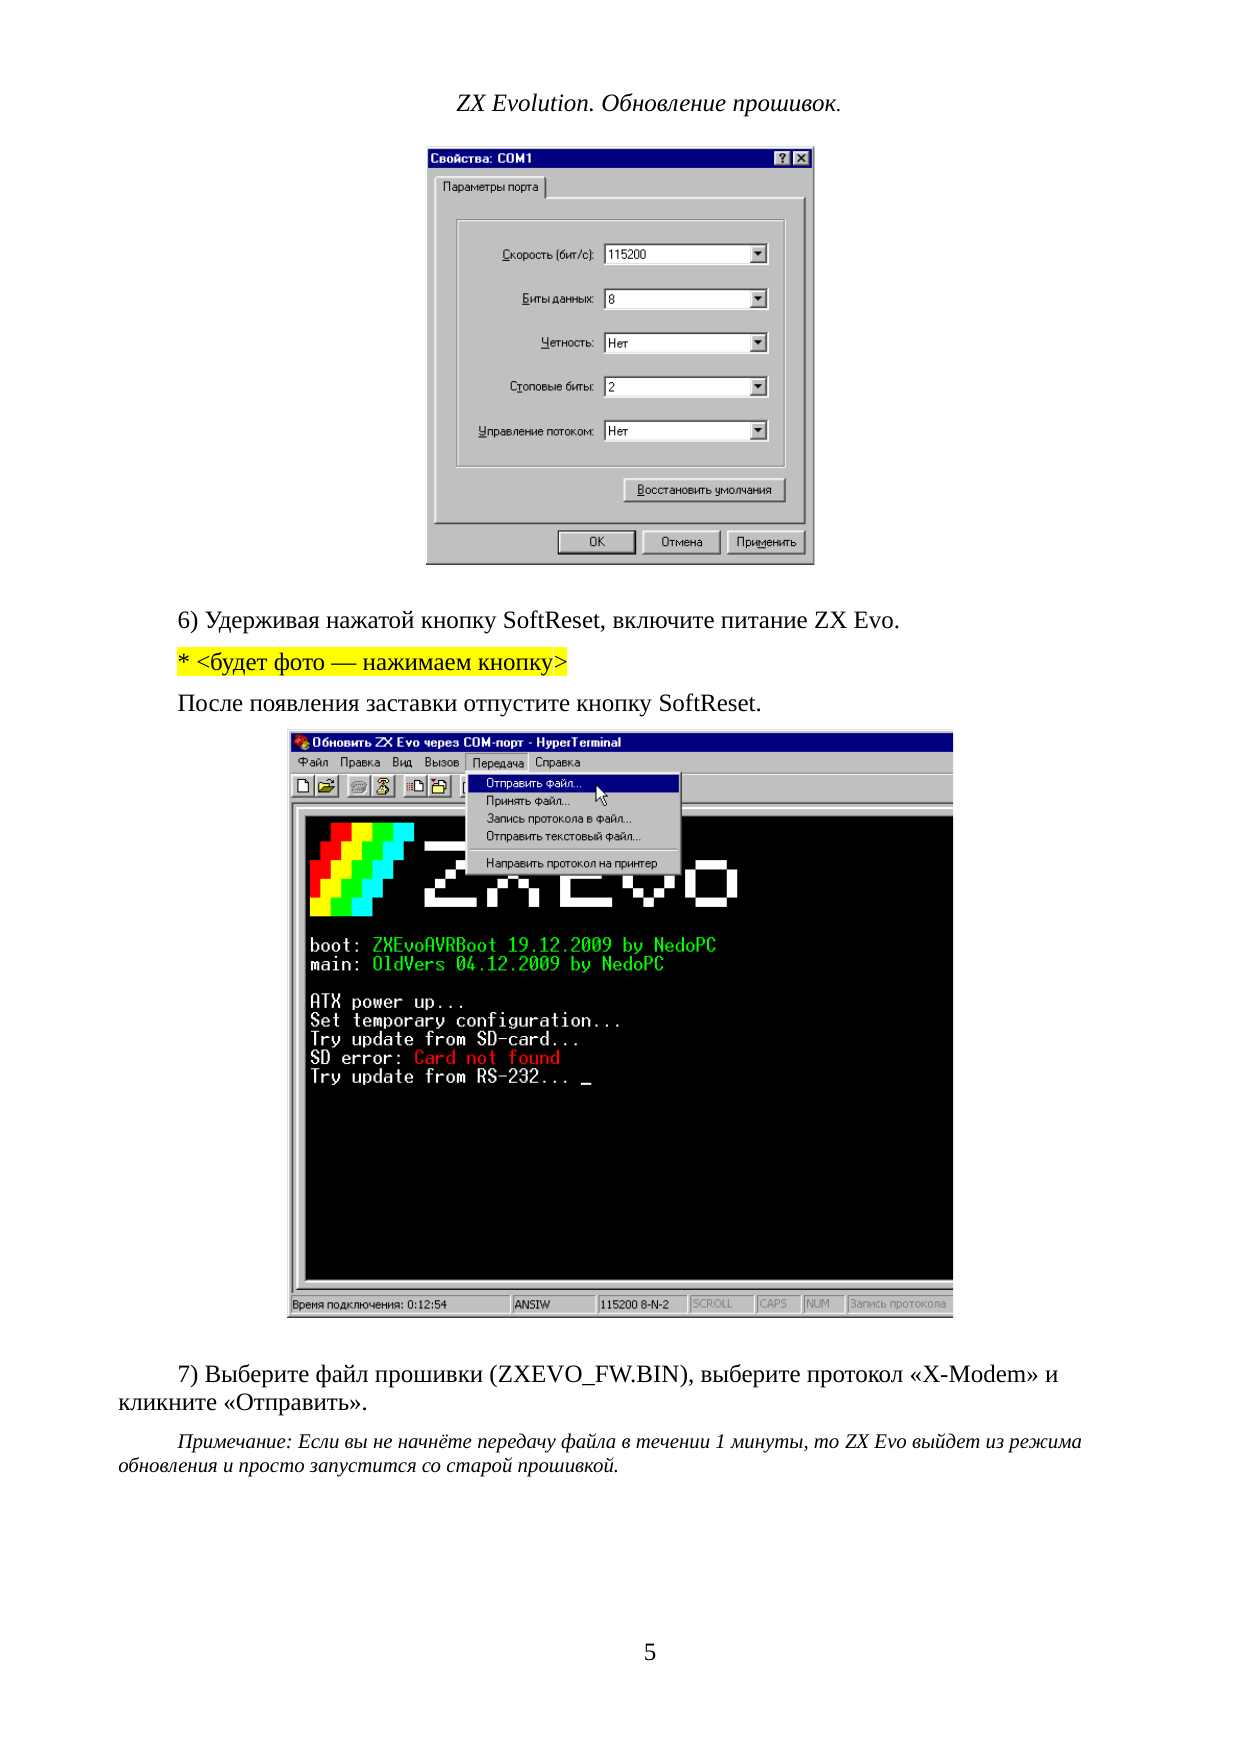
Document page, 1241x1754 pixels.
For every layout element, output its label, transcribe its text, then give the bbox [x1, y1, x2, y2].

picture [425, 146, 815, 565]
picture [287, 729, 954, 1318]
text * <будет фото — нажимаем кнопку> [118, 647, 1122, 676]
text Примечание: Если вы не начнёте передачу файла в течении 1 минуты, то ZX Evo выйдет из режима обновления и просто запустится со старой прошивкой. [118, 1429, 1122, 1477]
text 6) Удерживая нажатой кнопку SoftReset, включите питание ZX Evo. [118, 606, 1122, 634]
text 7) Выберите файл прошивки (ZXEVO_FW.BIN), выберите протокол «X-Modem» и кликните «Отправить». [118, 1359, 1122, 1416]
text После появления заставки отпустите кнопку SoftReset. [118, 688, 1122, 717]
